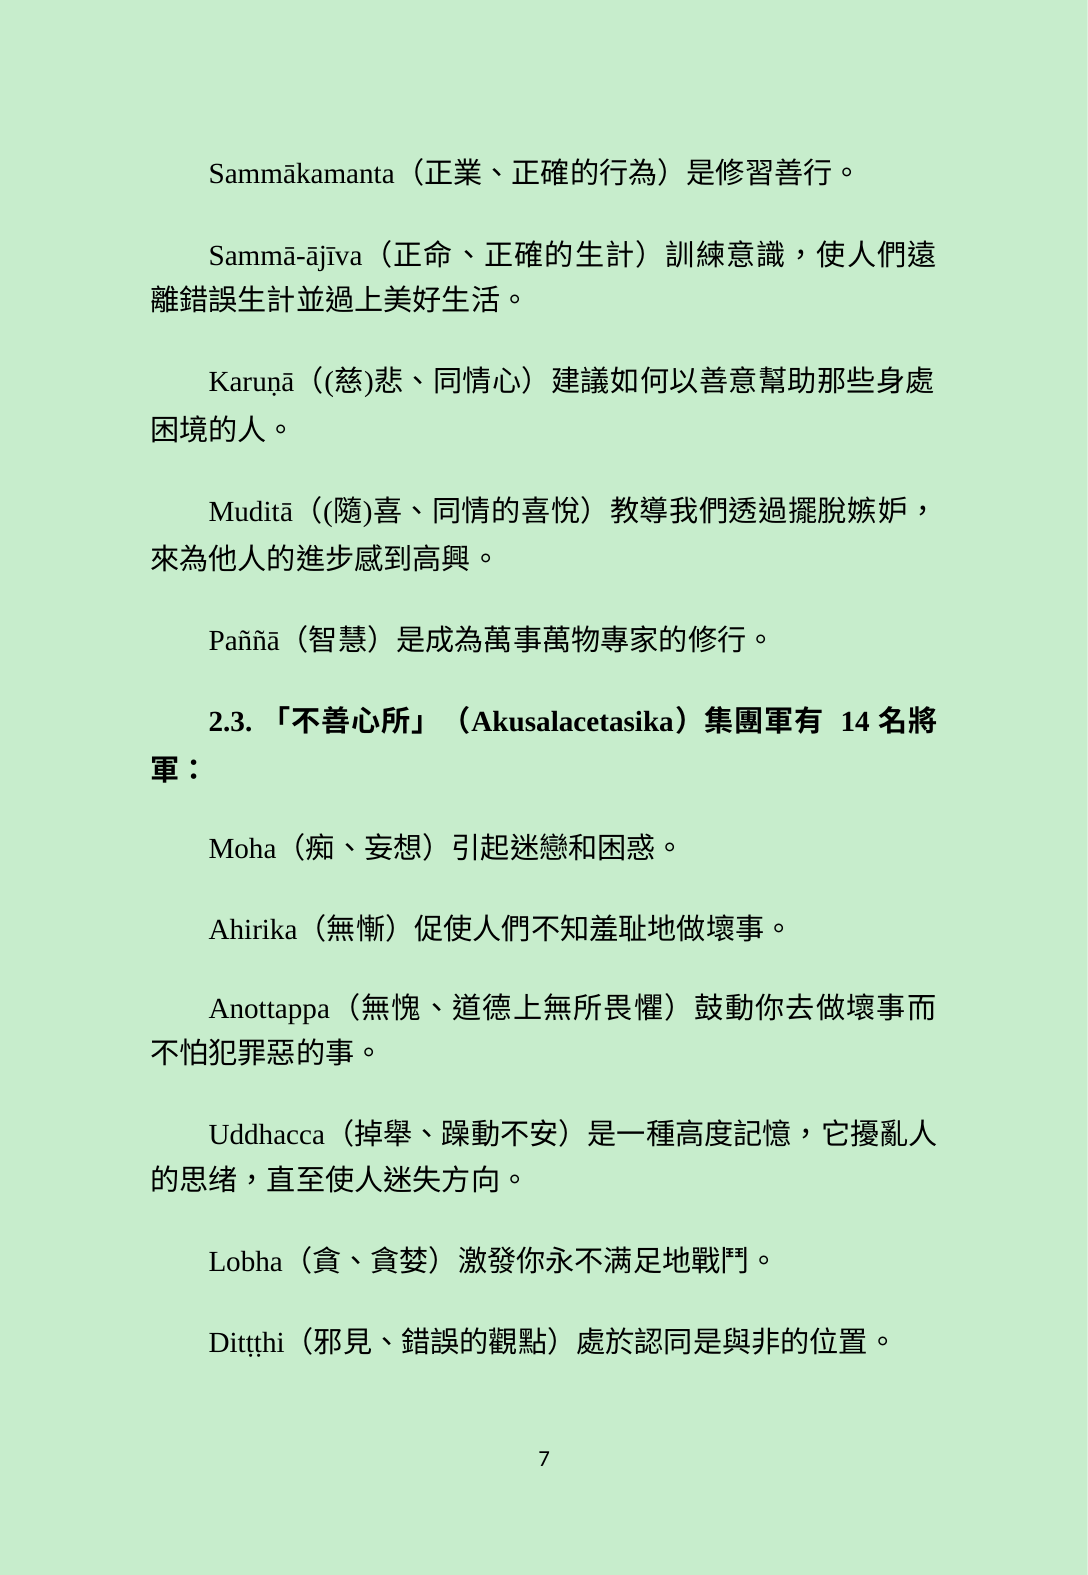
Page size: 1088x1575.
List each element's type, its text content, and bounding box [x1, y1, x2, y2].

text Ditṭṭhi（邪見、錯誤的觀點）處於認同是與非的位置。 [150, 1318, 938, 1361]
text Paññā（智慧）是成為萬事萬物專家的修行。 [150, 617, 938, 659]
text Lobha（貪、貪婪）激發你永不满足地戰鬥。 [150, 1237, 938, 1279]
text Sammākamanta（正業、正確的行為）是修習善行。 [150, 150, 938, 192]
text Uddhacca（掉舉、躁動不安）是一種高度記憶，它擾亂人的思绪，直至使人迷失方向。 [150, 1111, 938, 1199]
text Moha（痴、妄想）引起迷戀和困惑。 [150, 828, 938, 867]
text Karuṇā（(慈)悲、同情心）建議如何以善意幫助那些身處困境的人。 [150, 358, 938, 449]
text Muditā（(隨)喜、同情的喜悅）教導我們透過擺脫嫉妒，來為他人的進步感到高興。 [150, 487, 938, 578]
text 2.3. 「不善心所」（Akusalacetasika）集團軍有 14 名將軍： [150, 698, 938, 789]
text Ahirika（無慚）促使人們不知羞耻地做壞事。 [150, 906, 938, 948]
text Sammā-ājīva（正命、正確的生計）訓練意識，使人們遠離錯誤生計並過上美好生活。 [150, 231, 938, 319]
text Anottappa（無愧、道德上無所畏懼）鼓動你去做壞事而不怕犯罪惡的事。 [150, 987, 938, 1072]
